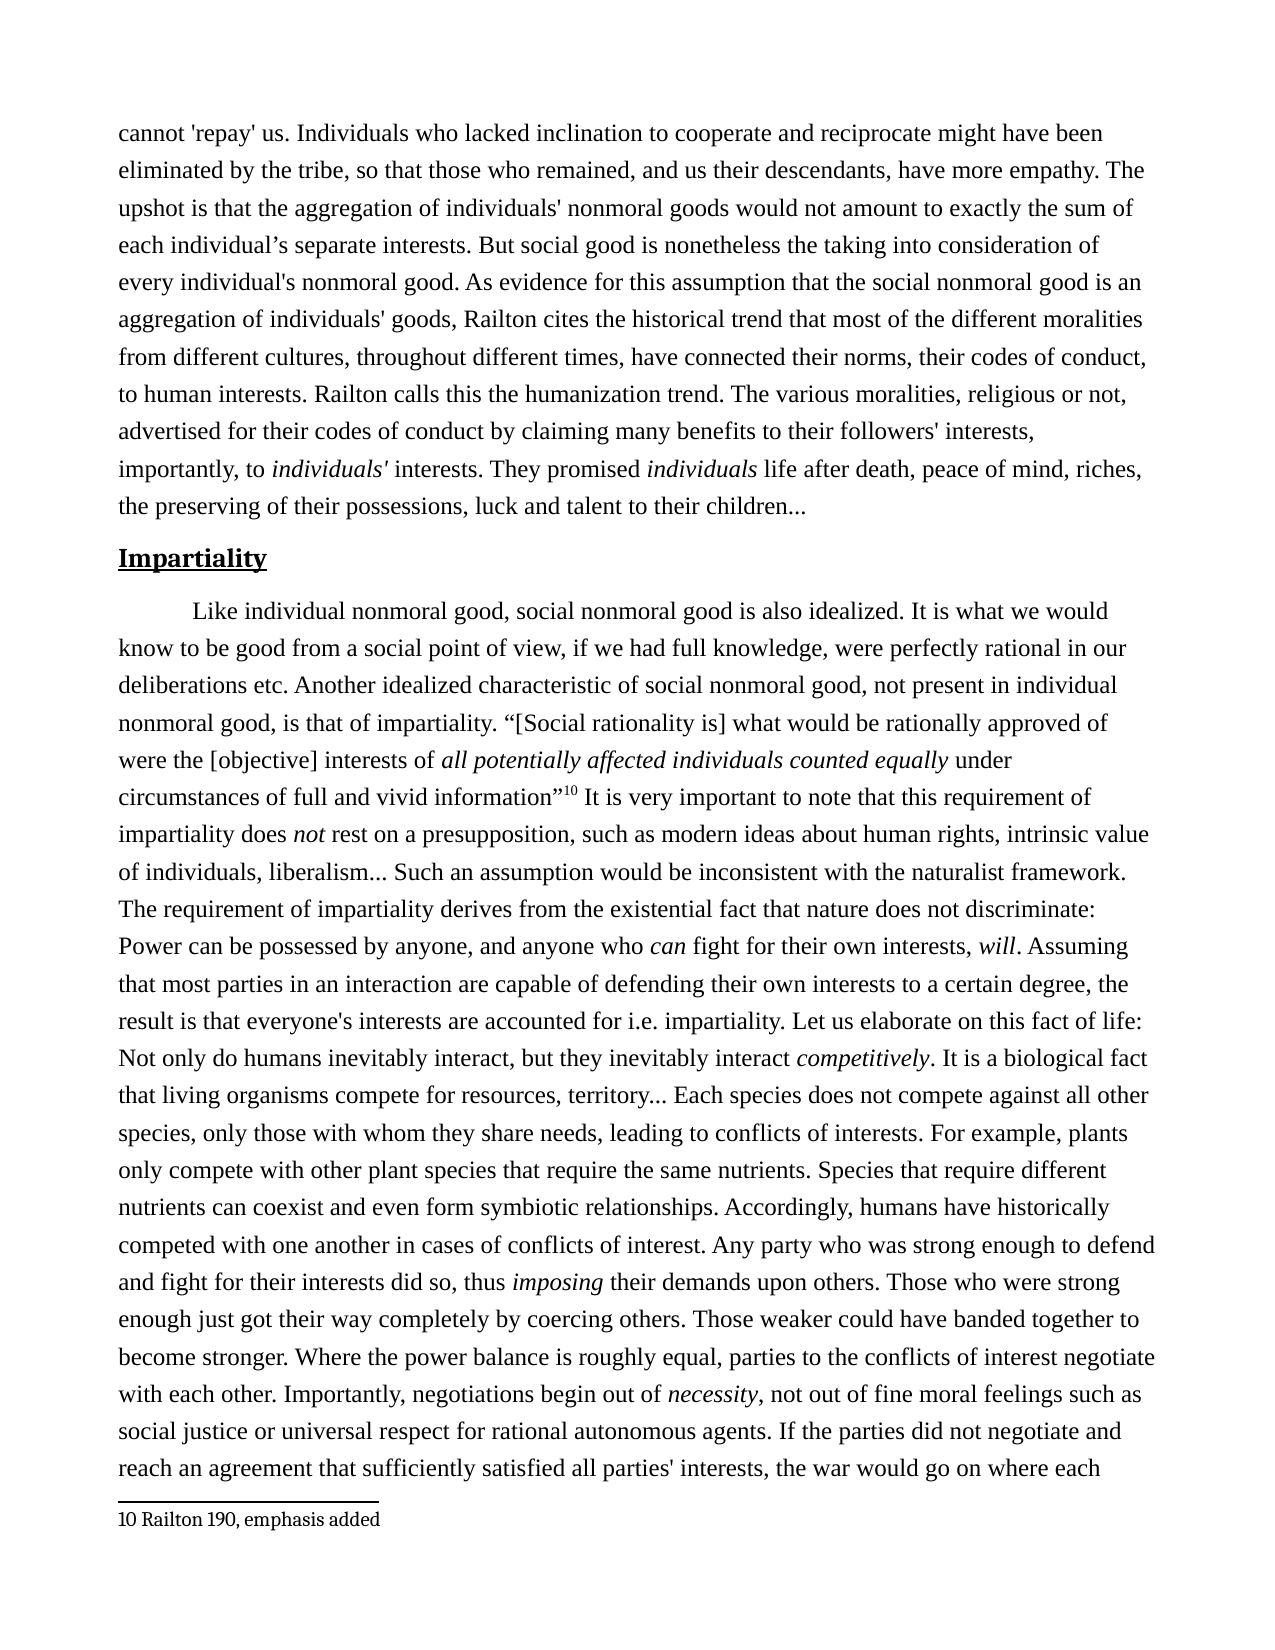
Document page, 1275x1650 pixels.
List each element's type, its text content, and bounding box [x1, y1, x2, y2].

text Like individual nonmoral good, social nonmoral good is also idealized. It is what we would know to be good from a social point of view, if we had full knowledge, were perfectly rational in our deliberations etc. Another idealized characteristic of social nonmoral good, not present in individual nonmoral good, is that of impartiality. “[Social rationality is] what would be rationally approved of were the [objective] interests of all potentially affected individuals counted equally under circumstances of full and vivid information” It is very important to note that this requirement of impartiality does not rest on a presupposition, such as modern ideas about human rights, intrinsic value of individuals, liberalism... Such an assumption would be inconsistent with the naturalist framework. The requirement of impartiality derives from the existential fact that nature does not discriminate: Power can be possessed by anyone, and anyone who can fight for their own interests, will. Assuming that most parties in an interaction are capable of defending their own interests to a certain degree, the result is that everyone's interests are accounted for i.e. impartiality. Let us elaborate on this fact of life: Not only do humans inevitably interact, but they inevitably interact competitively. It is a biological fact that living organisms compete for resources, territory... Each species does not compete against all other species, only those with whom they share needs, leading to conflicts of interests. For example, plants only compete with other plant species that require the same nutrients. Species that require different nutrients can coexist and even form symbiotic relationships. Accordingly, humans have historically competed with one another in cases of conflicts of interest. Any party who was strong enough to defend and fight for their interests did so, thus imposing their demands upon others. Those who were strong enough just got their way completely by coercing others. Those weaker could have banded together to become stronger. Where the power balance is roughly equal, parties to the conflicts of interest negotiate with each other. Importantly, negotiations begin out of necessity, not out of fine moral feelings such as social justice or universal respect for rational autonomous agents. If the parties did not negotiate and reach an agreement that sufficiently satisfied all parties' interests, the war would go on where each [118, 596, 1157, 1482]
text cannot 'repay' us. Individuals who lacked inclination to cooperate and reciprocate might have been eliminated by the tribe, so that those who remained, and us their descendants, have more empathy. The upshot is that the aggregation of individuals' nonmoral goods would not amount to exactly the sum of each individual’s separate interests. But social good is nonetheless the taking into consideration of every individual's nonmoral good. As evidence for this assumption that the social nonmoral good is an aggregation of individuals' goods, Railton cites the historical trend that most of the different moralities from different cultures, throughout different times, have connected their norms, their codes of conduct, to human interests. Railton calls this the humanization trend. The various moralities, religious or not, advertised for their codes of conduct by claiming many benefits to their followers' interests, importantly, to individuals' interests. They promised individuals life after death, peace of mind, riches, the preserving of their possessions, luck and talent to their children... [118, 118, 1157, 520]
text Railton 190, emphasis added [118, 1508, 1157, 1532]
subtitle Impartiality [118, 543, 1157, 574]
